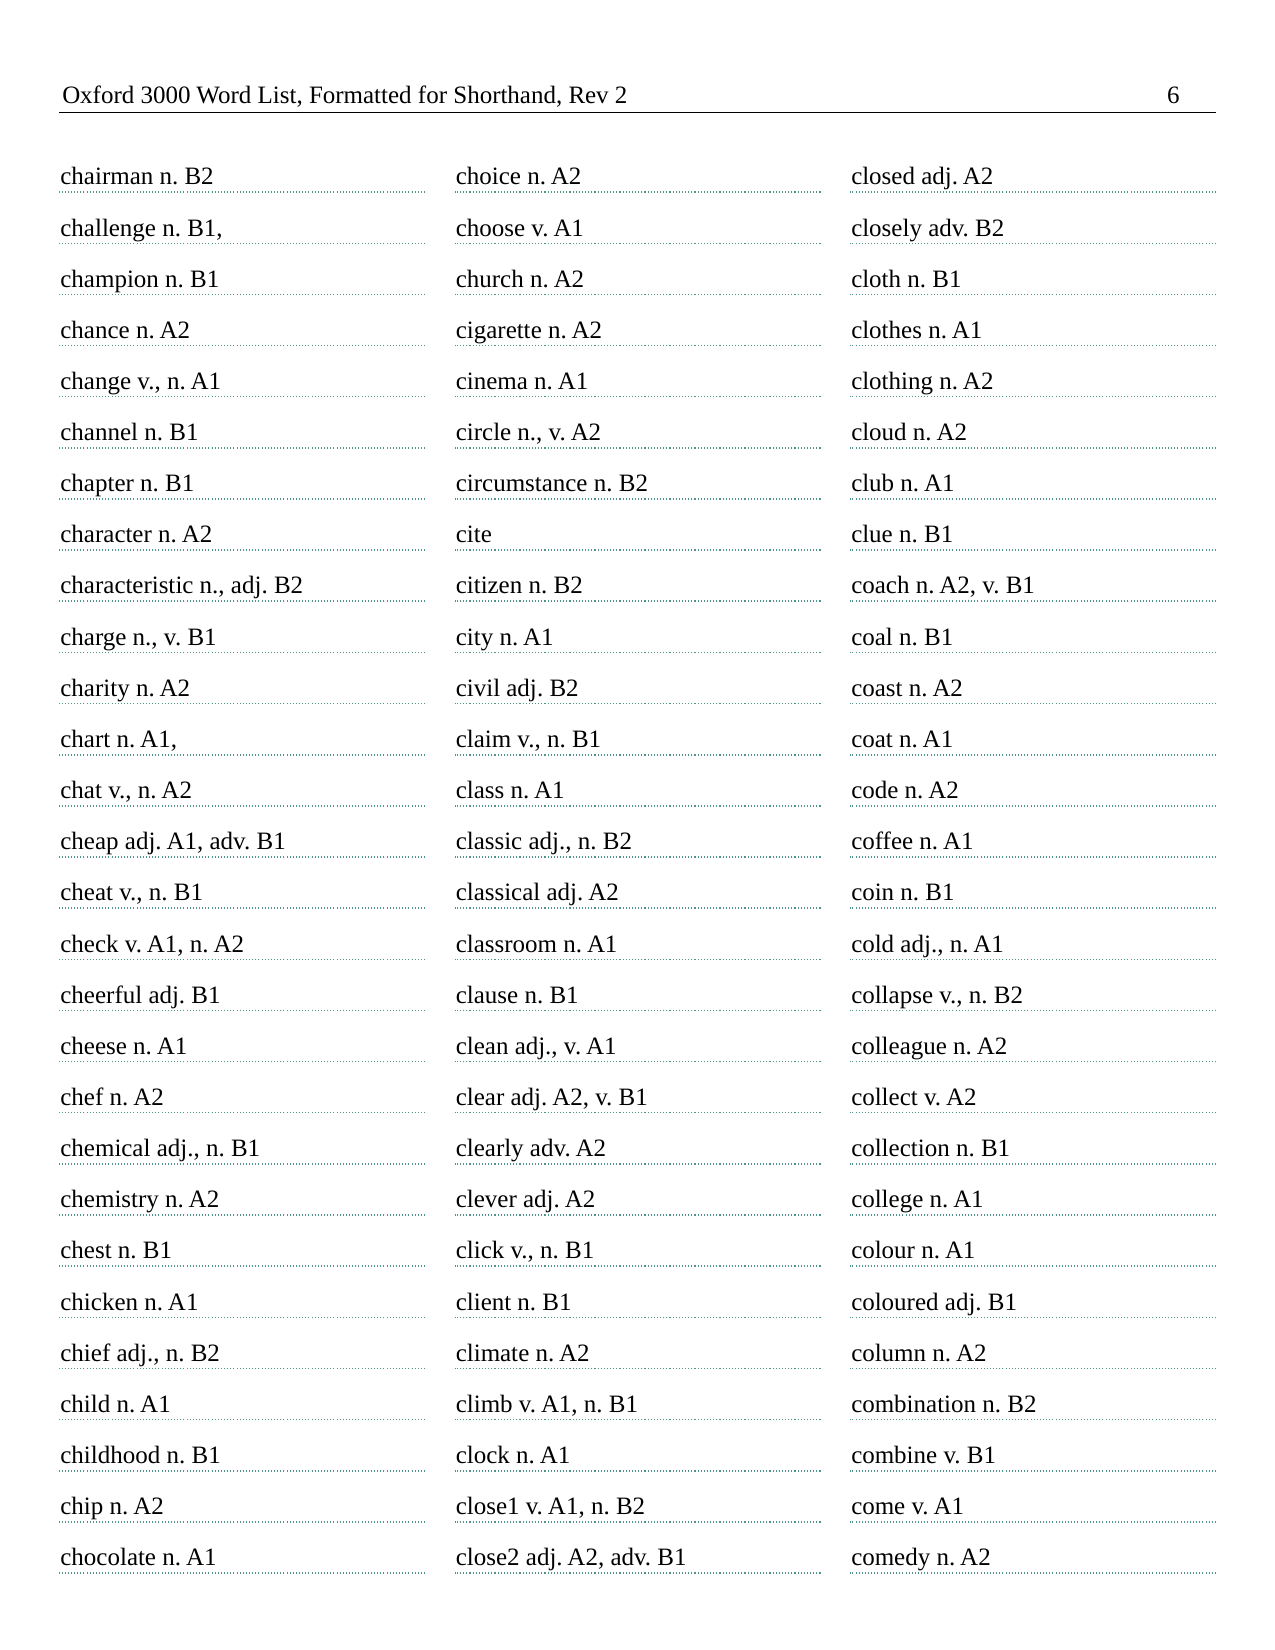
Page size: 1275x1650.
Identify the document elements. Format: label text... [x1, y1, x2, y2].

text chip n. A2 [59, 1472, 425, 1523]
text closely adv. B2 [850, 193, 1216, 244]
text colleague n. A2 [850, 1011, 1216, 1062]
text check v. A1, n. A2 [59, 909, 425, 960]
text column n. A2 [850, 1318, 1216, 1369]
text chocolate n. A1 [59, 1523, 425, 1574]
text clothing n. A2 [850, 346, 1216, 397]
text close1 v. A1, n. B2 [454, 1472, 821, 1523]
text characteristic n., adj. B2 [59, 551, 425, 602]
text cigarette n. A2 [454, 295, 821, 346]
text collection n. B1 [850, 1113, 1216, 1165]
text college n. A1 [850, 1165, 1216, 1216]
text chief adj., n. B2 [59, 1318, 425, 1369]
text colour n. A1 [850, 1216, 1216, 1267]
text combine v. B1 [850, 1420, 1216, 1472]
text citizen n. B2 [454, 551, 821, 602]
text classic adj., n. B2 [454, 807, 821, 858]
text cheese n. A1 [59, 1011, 425, 1062]
text cheap adj. A1, adv. B1 [59, 807, 425, 858]
text choice n. A2 [454, 142, 821, 193]
text chest n. B1 [59, 1216, 425, 1267]
text channel n. B1 [59, 397, 425, 449]
text collect v. A2 [850, 1062, 1216, 1113]
text choose v. A1 [454, 193, 821, 244]
text click v., n. B1 [454, 1216, 821, 1267]
text civil adj. B2 [454, 653, 821, 704]
text class n. A1 [454, 756, 821, 807]
text clothes n. A1 [850, 295, 1216, 346]
text classroom n. A1 [454, 909, 821, 960]
text city n. A1 [454, 602, 821, 653]
text claim v., n. B1 [454, 704, 821, 756]
text chart n. A1, [59, 704, 425, 756]
text clause n. B1 [454, 960, 821, 1011]
text child n. A1 [59, 1369, 425, 1420]
text clean adj., v. A1 [454, 1011, 821, 1062]
text challenge n. B1, [59, 193, 425, 244]
text come v. A1 [850, 1472, 1216, 1523]
text code n. A2 [850, 756, 1216, 807]
text cloth n. B1 [850, 244, 1216, 295]
text chapter n. B1 [59, 449, 425, 500]
text cheerful adj. B1 [59, 960, 425, 1011]
text chairman n. B2 [59, 142, 425, 193]
text cloud n. A2 [850, 397, 1216, 449]
text clearly adv. A2 [454, 1113, 821, 1165]
text combination n. B2 [850, 1369, 1216, 1420]
text coal n. B1 [850, 602, 1216, 653]
text closed adj. A2 [850, 142, 1216, 193]
text coat n. A1 [850, 704, 1216, 756]
text childhood n. B1 [59, 1420, 425, 1472]
text coach n. A2, v. B1 [850, 551, 1216, 602]
text climb v. A1, n. B1 [454, 1369, 821, 1420]
text charge n., v. B1 [59, 602, 425, 653]
text comedy n. A2 [850, 1523, 1216, 1574]
text coloured adj. B1 [850, 1267, 1216, 1318]
text change v., n. A1 [59, 346, 425, 397]
text club n. A1 [850, 449, 1216, 500]
text close2 adj. A2, adv. B1 [454, 1523, 821, 1574]
text chemical adj., n. B1 [59, 1113, 425, 1165]
text cheat v., n. B1 [59, 858, 425, 909]
text chance n. A2 [59, 295, 425, 346]
text coast n. A2 [850, 653, 1216, 704]
text character n. A2 [59, 500, 425, 551]
text climate n. A2 [454, 1318, 821, 1369]
text circumstance n. B2 [454, 449, 821, 500]
text coffee n. A1 [850, 807, 1216, 858]
text chat v., n. A2 [59, 756, 425, 807]
text cite [454, 500, 821, 551]
text chemistry n. A2 [59, 1165, 425, 1216]
text cinema n. A1 [454, 346, 821, 397]
text clue n. B1 [850, 500, 1216, 551]
text chef n. A2 [59, 1062, 425, 1113]
text coin n. B1 [850, 858, 1216, 909]
text church n. A2 [454, 244, 821, 295]
text chicken n. A1 [59, 1267, 425, 1318]
text charity n. A2 [59, 653, 425, 704]
text client n. B1 [454, 1267, 821, 1318]
text clear adj. A2, v. B1 [454, 1062, 821, 1113]
text cold adj., n. A1 [850, 909, 1216, 960]
text champion n. B1 [59, 244, 425, 295]
text clever adj. A2 [454, 1165, 821, 1216]
text clock n. A1 [454, 1420, 821, 1472]
text circle n., v. A2 [454, 397, 821, 449]
text classical adj. A2 [454, 858, 821, 909]
text collapse v., n. B2 [850, 960, 1216, 1011]
